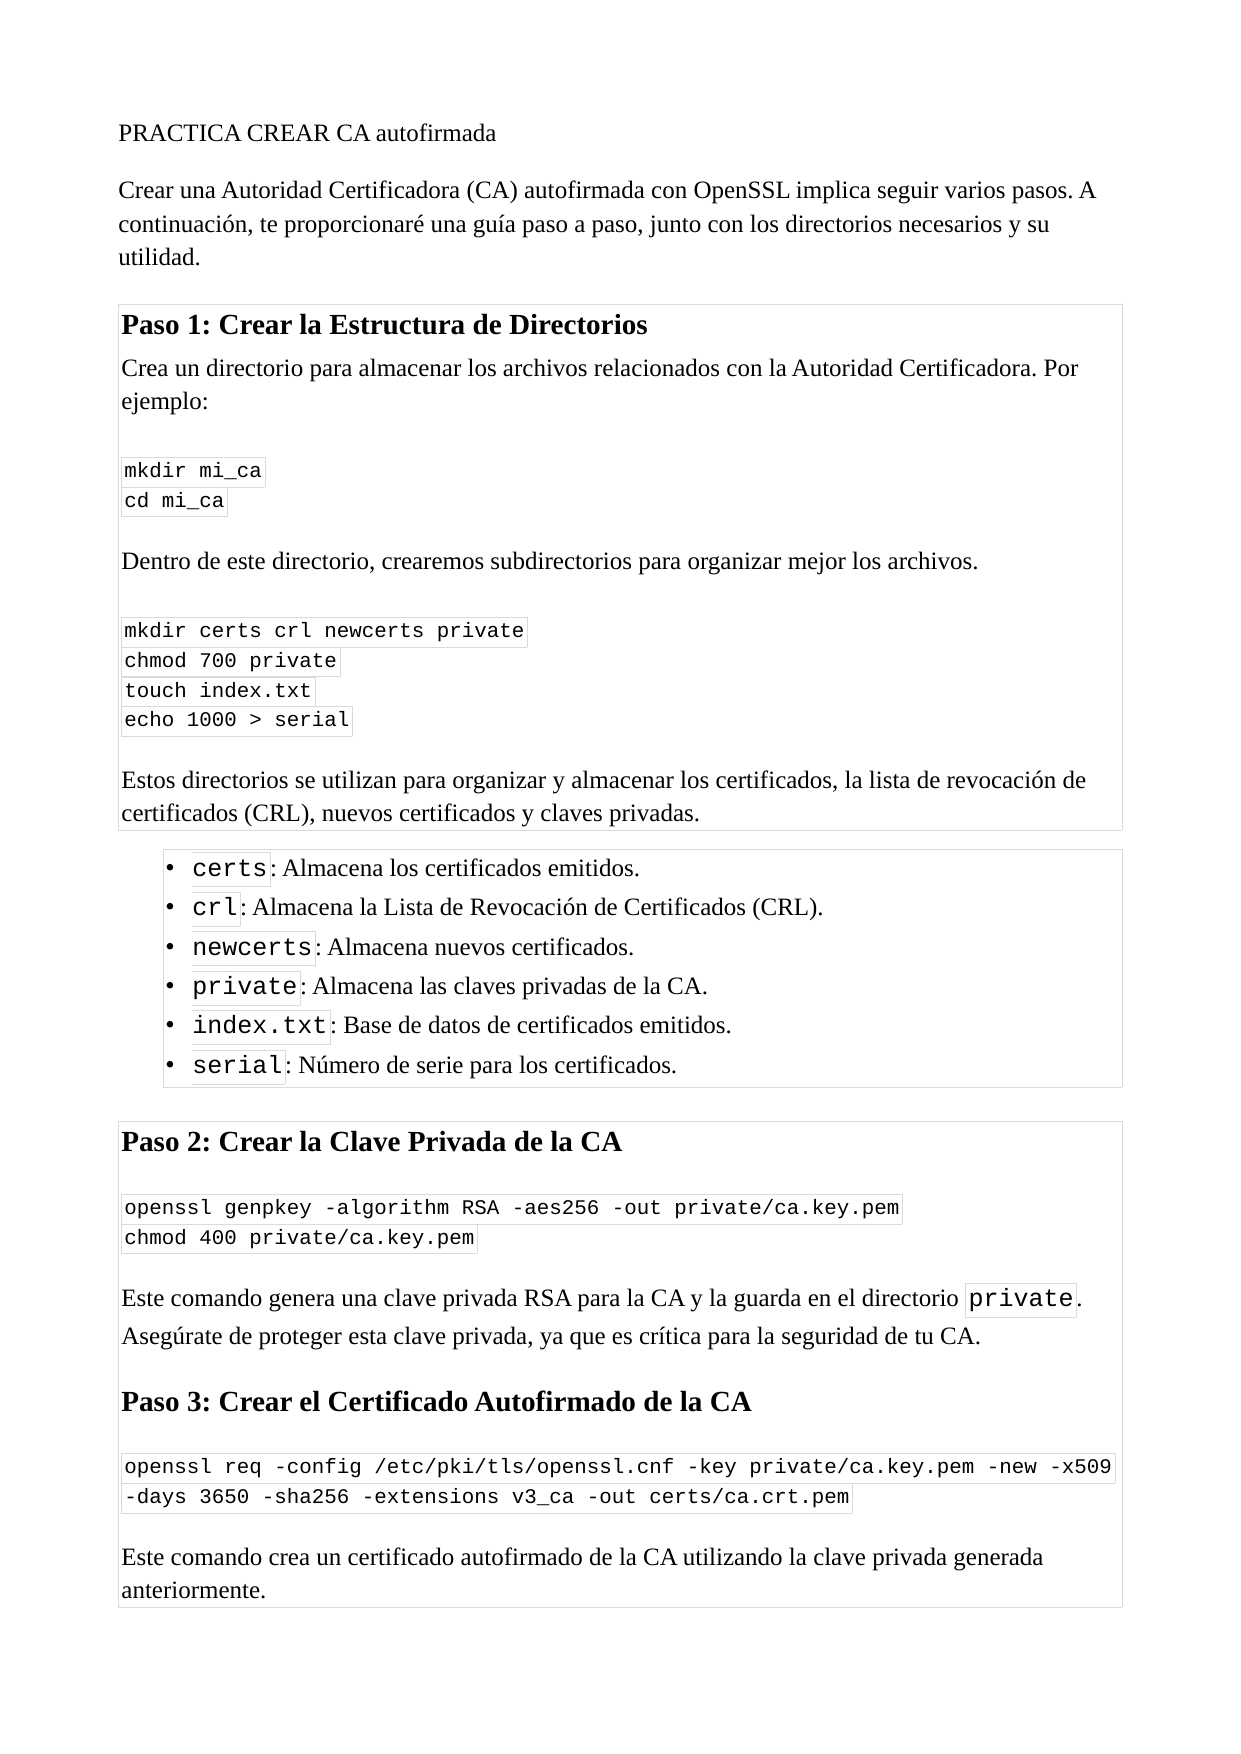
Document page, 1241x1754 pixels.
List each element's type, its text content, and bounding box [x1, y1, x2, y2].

list newcerts: Almacena nuevos certificados. [164, 928, 1122, 966]
text chmod 700 private [122, 648, 340, 674]
text Crea un directorio para almacenar los archivos relacionados con la Autoridad Certificadora. Por ejemplo: [119, 350, 1122, 415]
text Dentro de este directorio, crearemos subdirectorios para organizar mejor los archivos. [119, 543, 1122, 575]
text Este comando crea un certificado autofirmado de la CA utilizando la clave privada generada anteriormente. [119, 1539, 1122, 1607]
text mkdir mi_ca [119, 454, 1122, 484]
text Crear una Autoridad Certificadora (CA) autofirmada con OpenSSL implica seguir varios pasos. A continuación, te proporcionaré una guía paso a paso, junto con los directorios necesarios y su utilidad. [118, 176, 1122, 270]
list crl: Almacena la Lista de Revocación de Certificados (CRL). [164, 889, 1122, 926]
list certs: Almacena los certificados emitidos. [164, 850, 1122, 887]
list index.txt: Base de datos de certificados emitidos. [164, 1007, 1122, 1044]
subtitle Paso 3: Crear el Certificado Autofirmado de la CA [119, 1381, 1122, 1417]
text Estos directorios se utilizan para organizar y almacenar los certificados, la lista de revocación de certificados (CRL), nuevos certificados y claves privadas. [119, 762, 1122, 830]
text openssl genpkey -algorithm RSA -aes256 -out private/ca.key.pem [119, 1191, 1122, 1221]
text touch index.txt [122, 678, 315, 703]
text chmod 400 private/ca.key.pem [122, 1225, 477, 1253]
text echo 1000 > serial [316, 703, 1122, 736]
text [478, 1221, 1122, 1253]
list private: Almacena las claves privadas de la CA. [164, 968, 1122, 1005]
text cd mi_ca [122, 484, 1122, 517]
text echo 1000 > serial [122, 707, 352, 736]
text mkdir certs crl newcerts private [119, 614, 1122, 644]
text [316, 674, 1122, 703]
subtitle Paso 2: Crear la Clave Privada de la CA [119, 1122, 1122, 1158]
text openssl req -config /etc/pki/tls/openssl.cnf -key private/ca.key.pem -new -x509 -days 3650 -sha256 -extensions v3_ca -out certs/ca.crt.pem [119, 1450, 1122, 1513]
list serial: Número de serie para los certificados. [164, 1047, 1122, 1087]
subtitle Paso 1: Crear la Estructura de Directorios [119, 305, 1122, 340]
text [341, 644, 1122, 674]
text Este comando genera una clave privada RSA para la CA y la guarda en el directorio private. Asegúrate de proteger esta clave privada, ya que es crítica para la seguridad de tu CA. [119, 1280, 1122, 1350]
text PRACTICA CREAR CA autofirmada [118, 118, 1122, 147]
